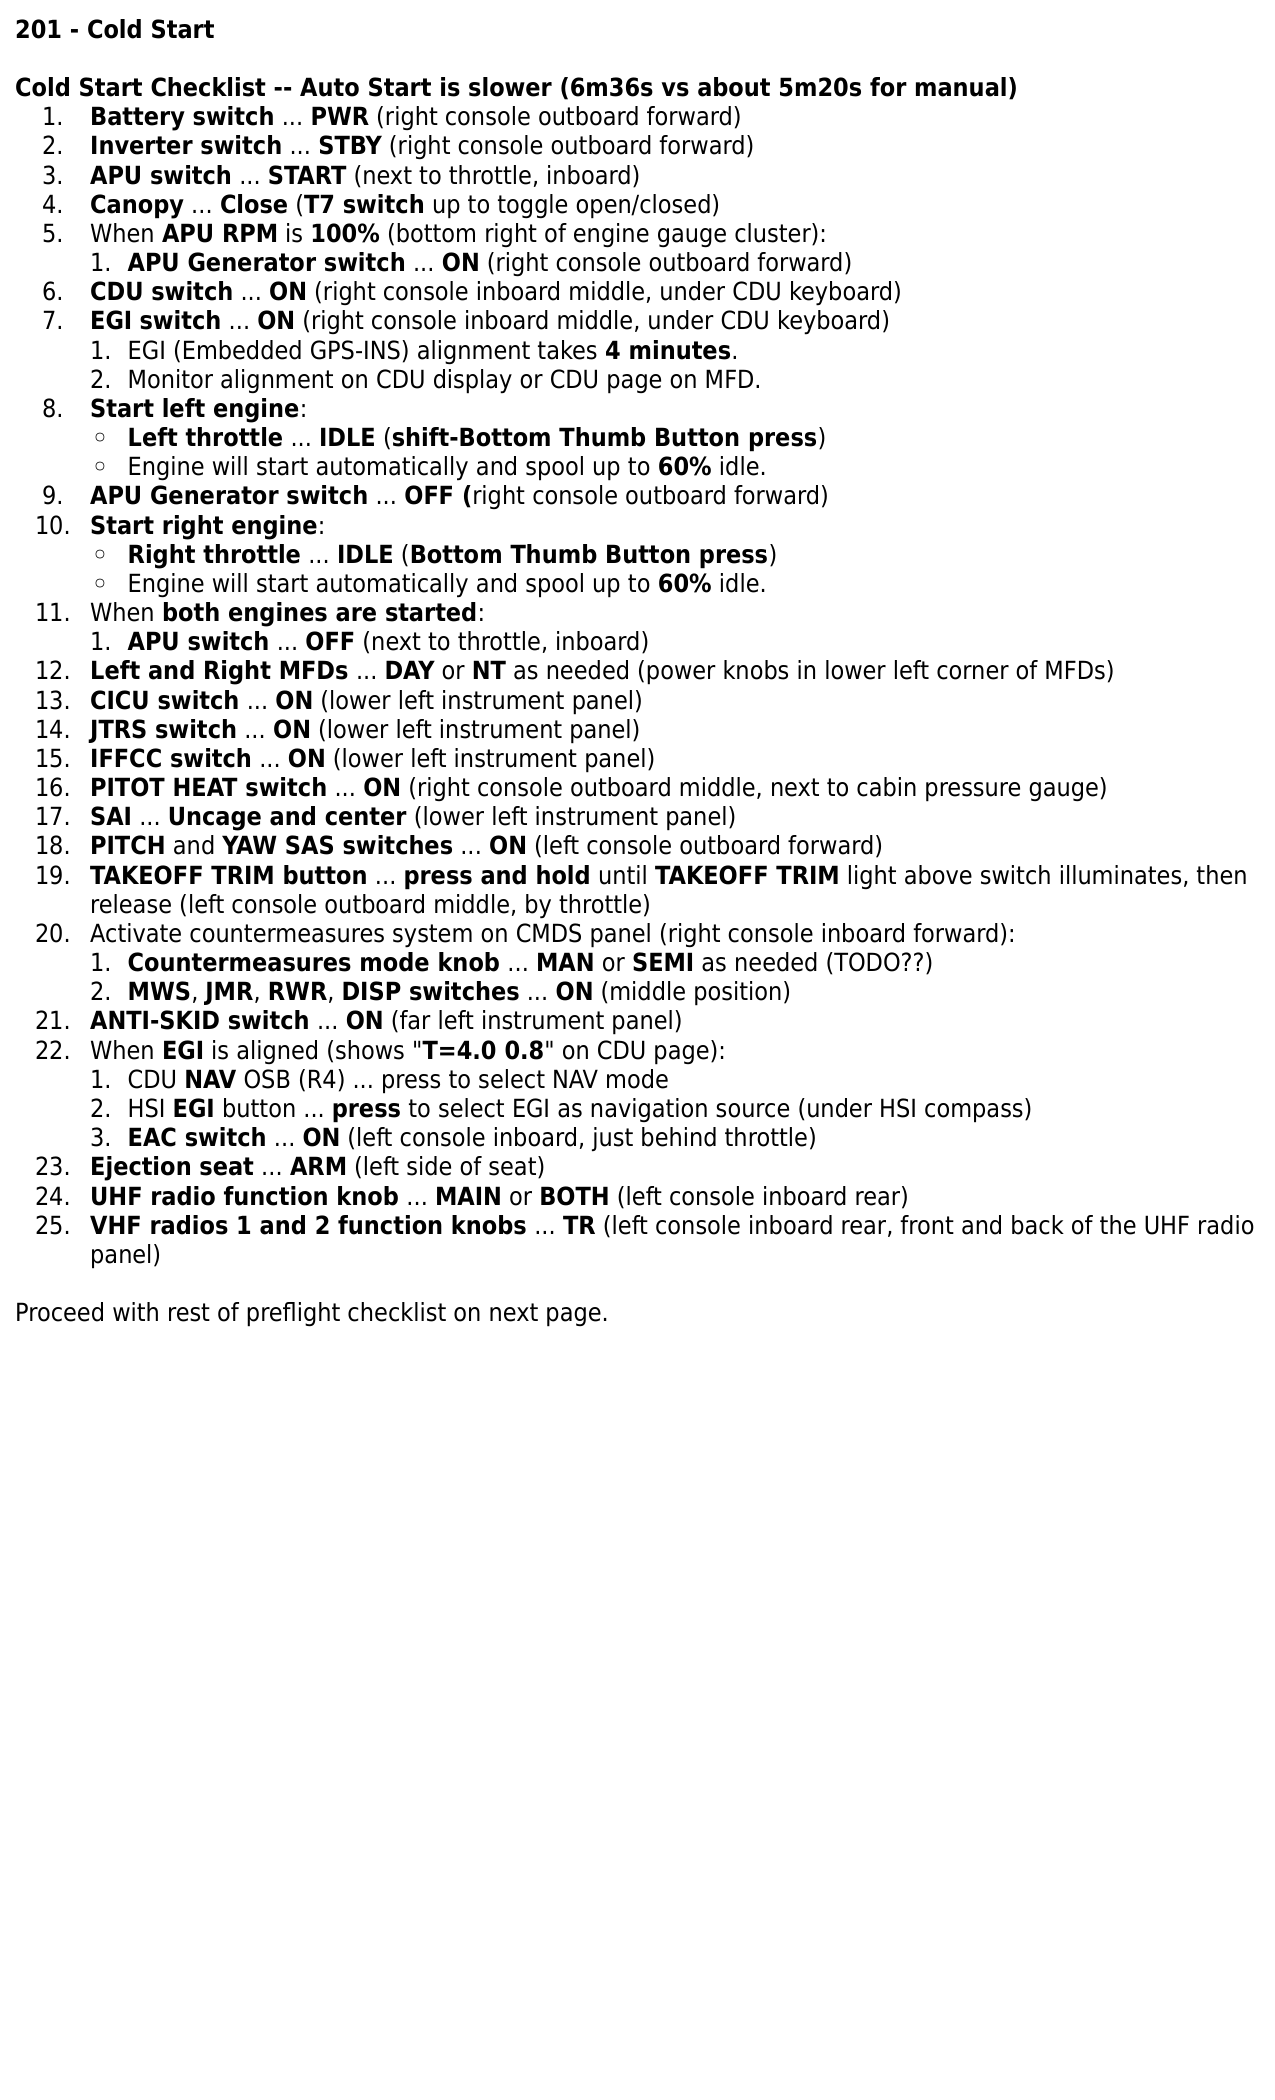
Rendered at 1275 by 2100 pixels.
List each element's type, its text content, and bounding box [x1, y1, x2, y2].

list ANTI-SKID switch ... ON (far left instrument panel) [52, 1007, 1260, 1036]
list Countermeasures mode knob ... MAN or SEMI as needed (TODO??) [90, 948, 1260, 977]
text Proceed with rest of preflight checklist on next page. [15, 1298, 1260, 1327]
list Engine will start automatically and spool up to 60% idle. [90, 569, 1260, 598]
list Left and Right MFDs ... DAY or NT as needed (power knobs in lower left corner of MFDs) [52, 657, 1260, 686]
list Battery switch ... PWR (right console outboard forward) [52, 102, 1260, 132]
list CDU NAV OSB (R4) ... press to select NAV mode [90, 1065, 1260, 1094]
list MWS, JMR, RWR, DISP switches ... ON (middle position) [90, 977, 1260, 1007]
list APU Generator switch ... OFF (right console outboard forward) [52, 482, 1260, 511]
list Engine will start automatically and spool up to 60% idle. [90, 452, 1260, 482]
list SAI ... Uncage and center (lower left instrument panel) [52, 802, 1260, 832]
text 201 - Cold Start [15, 15, 1260, 44]
list JTRS switch ... ON (lower left instrument panel) [52, 715, 1260, 744]
list When APU RPM is 100% (bottom right of engine gauge cluster): [52, 219, 1260, 248]
list When both engines are started: [52, 598, 1260, 627]
list Right throttle ... IDLE (Bottom Thumb Button press) [90, 540, 1260, 569]
list Left throttle ... IDLE (shift-Bottom Thumb Button press) [90, 423, 1260, 452]
list TAKEOFF TRIM button ... press and hold until TAKEOFF TRIM light above switch illuminates, then release (left console outboard middle, by throttle) [52, 861, 1260, 919]
list When EGI is aligned (shows "T=4.0 0.8" on CDU page): [52, 1036, 1260, 1065]
list APU switch ... OFF (next to throttle, inboard) [90, 627, 1260, 657]
list EGI (Embedded GPS-INS) alignment takes 4 minutes. [90, 336, 1260, 365]
list Inverter switch ... STBY (right console outboard forward) [52, 132, 1260, 161]
list PITCH and YAW SAS switches ... ON (left console outboard forward) [52, 832, 1260, 861]
list APU Generator switch ... ON (right console outboard forward) [90, 248, 1260, 277]
list IFFCC switch ... ON (lower left instrument panel) [52, 744, 1260, 773]
list APU switch ... START (next to throttle, inboard) [52, 161, 1260, 190]
list Activate countermeasures system on CMDS panel (right console inboard forward): [52, 919, 1260, 948]
list CICU switch ... ON (lower left instrument panel) [52, 686, 1260, 715]
list HSI EGI button ... press to select EGI as navigation source (under HSI compass) [90, 1094, 1260, 1123]
text Cold Start Checklist -- Auto Start is slower (6m36s vs about 5m20s for manual) [15, 73, 1260, 102]
list CDU switch ... ON (right console inboard middle, under CDU keyboard) [52, 277, 1260, 307]
list VHF radios 1 and 2 function knobs ... TR (left console inboard rear, front and back of the UHF radio panel) [52, 1211, 1260, 1269]
list EAC switch ... ON (left console inboard, just behind throttle) [90, 1123, 1260, 1152]
list Ejection seat ... ARM (left side of seat) [52, 1152, 1260, 1182]
list UHF radio function knob ... MAIN or BOTH (left console inboard rear) [52, 1182, 1260, 1211]
list Start left engine: [52, 394, 1260, 423]
list Canopy ... Close (T7 switch up to toggle open/closed) [52, 190, 1260, 219]
list EGI switch ... ON (right console inboard middle, under CDU keyboard) [52, 307, 1260, 336]
list PITOT HEAT switch ... ON (right console outboard middle, next to cabin pressure gauge) [52, 773, 1260, 802]
list Start right engine: [52, 511, 1260, 540]
list Monitor alignment on CDU display or CDU page on MFD. [90, 365, 1260, 394]
